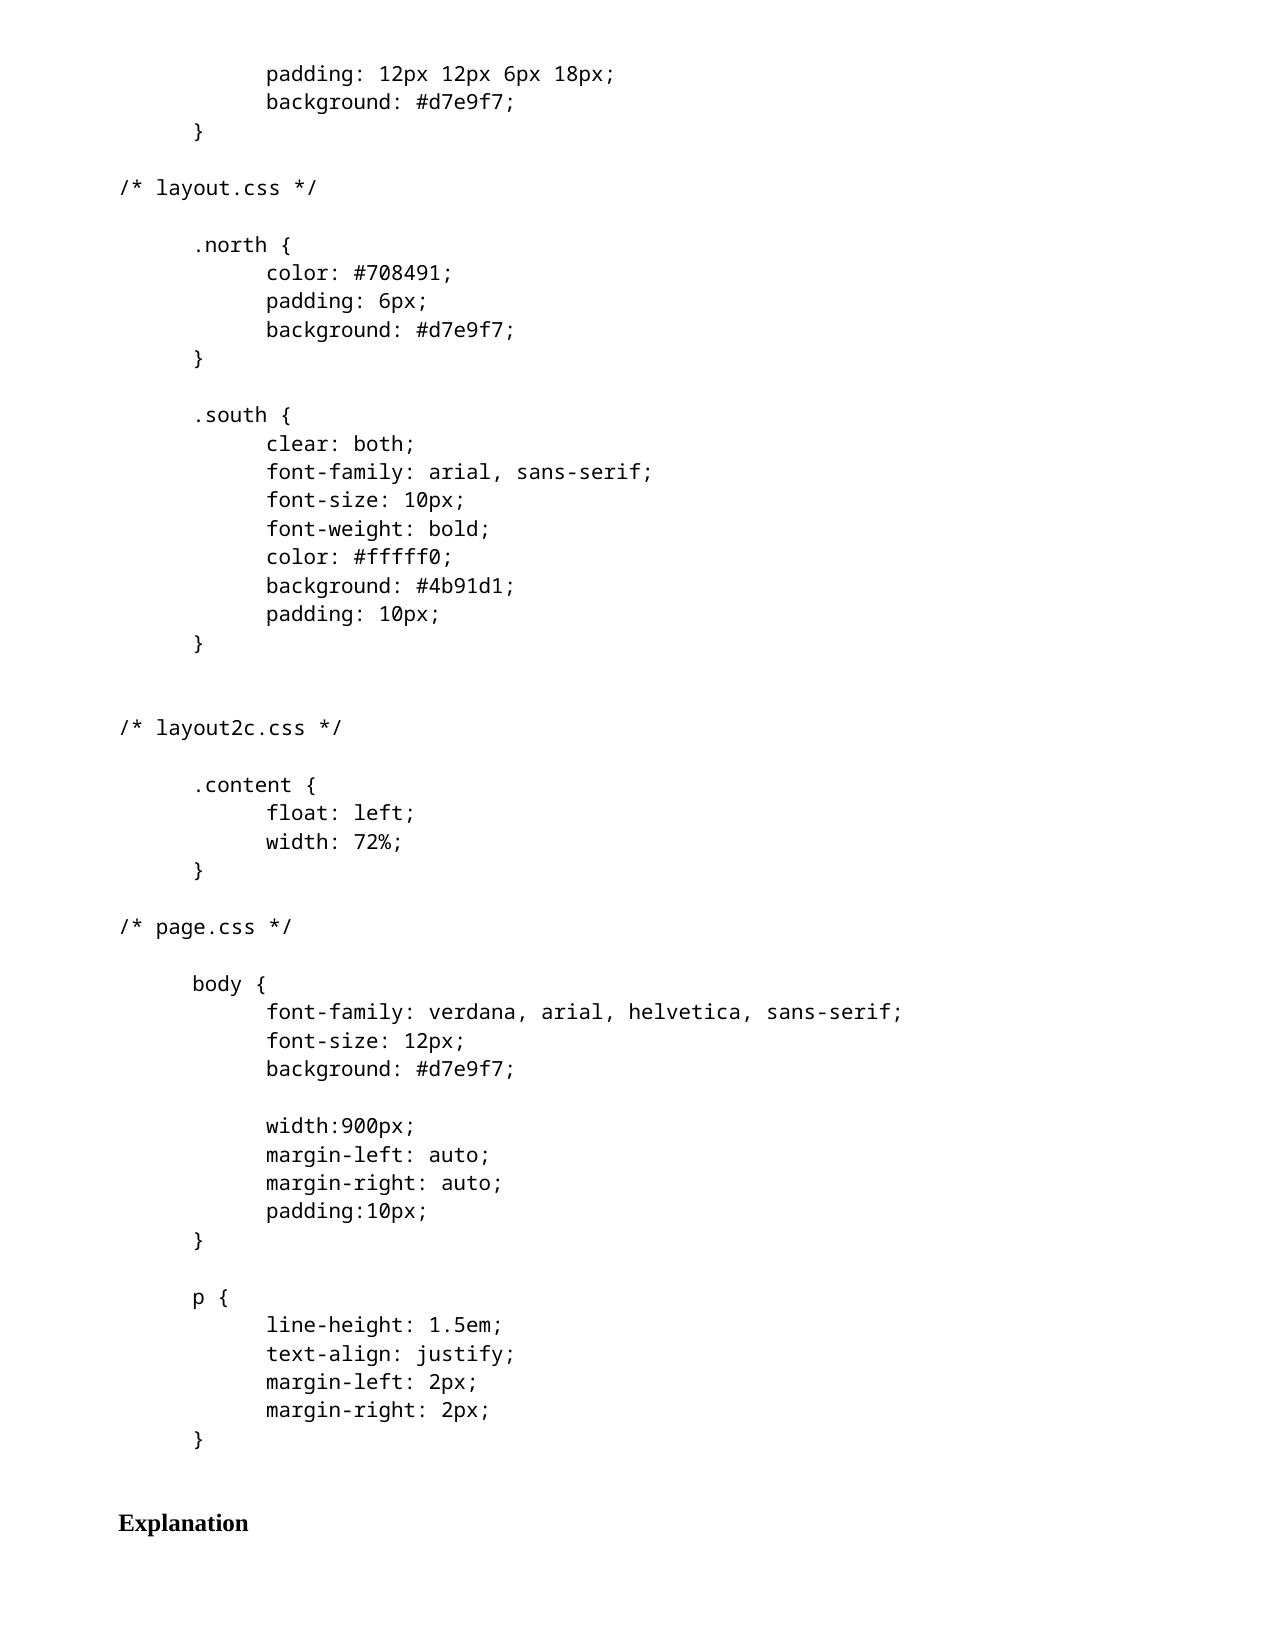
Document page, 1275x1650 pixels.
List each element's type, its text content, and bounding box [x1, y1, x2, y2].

text color: #fffff0; [118, 542, 1216, 571]
text background: #d7e9f7; [118, 1054, 1216, 1083]
text } [118, 343, 1216, 372]
text } [118, 1424, 1216, 1452]
text } [118, 1225, 1216, 1253]
text } [118, 855, 1216, 884]
text text-align: justify; [118, 1339, 1216, 1367]
text background: #d7e9f7; [118, 315, 1216, 343]
text /* layout.css */ [118, 173, 1216, 201]
text float: left; [118, 798, 1216, 827]
text body { [118, 969, 1216, 997]
text font-weight: bold; [118, 514, 1216, 542]
text margin-right: 2px; [118, 1396, 1216, 1424]
text .north { [118, 230, 1216, 258]
text .content { [118, 770, 1216, 798]
text /* layout2c.css */ [118, 713, 1216, 742]
text padding: 6px; [118, 287, 1216, 315]
text clear: both; [118, 429, 1216, 457]
text color: #708491; [118, 258, 1216, 287]
text font-family: verdana, arial, helvetica, sans-serif; [118, 997, 1216, 1026]
text .south { [118, 400, 1216, 429]
text p { [118, 1282, 1216, 1310]
text Explanation [118, 1509, 1216, 1536]
text } [118, 116, 1216, 144]
text } [118, 628, 1216, 656]
text padding: 10px; [118, 599, 1216, 628]
text padding: 12px 12px 6px 18px; [118, 59, 1216, 87]
text width: 72%; [118, 827, 1216, 855]
text font-size: 12px; [118, 1026, 1216, 1054]
text background: #4b91d1; [118, 571, 1216, 599]
text background: #d7e9f7; [118, 87, 1216, 116]
text width:900px; [118, 1111, 1216, 1140]
text /* page.css */ [118, 912, 1216, 941]
text font-size: 10px; [118, 486, 1216, 514]
text font-family: arial, sans-serif; [118, 457, 1216, 486]
text padding:10px; [118, 1197, 1216, 1225]
text line-height: 1.5em; [118, 1310, 1216, 1339]
text margin-left: auto; [118, 1140, 1216, 1168]
text margin-right: auto; [118, 1168, 1216, 1197]
text margin-left: 2px; [118, 1367, 1216, 1396]
